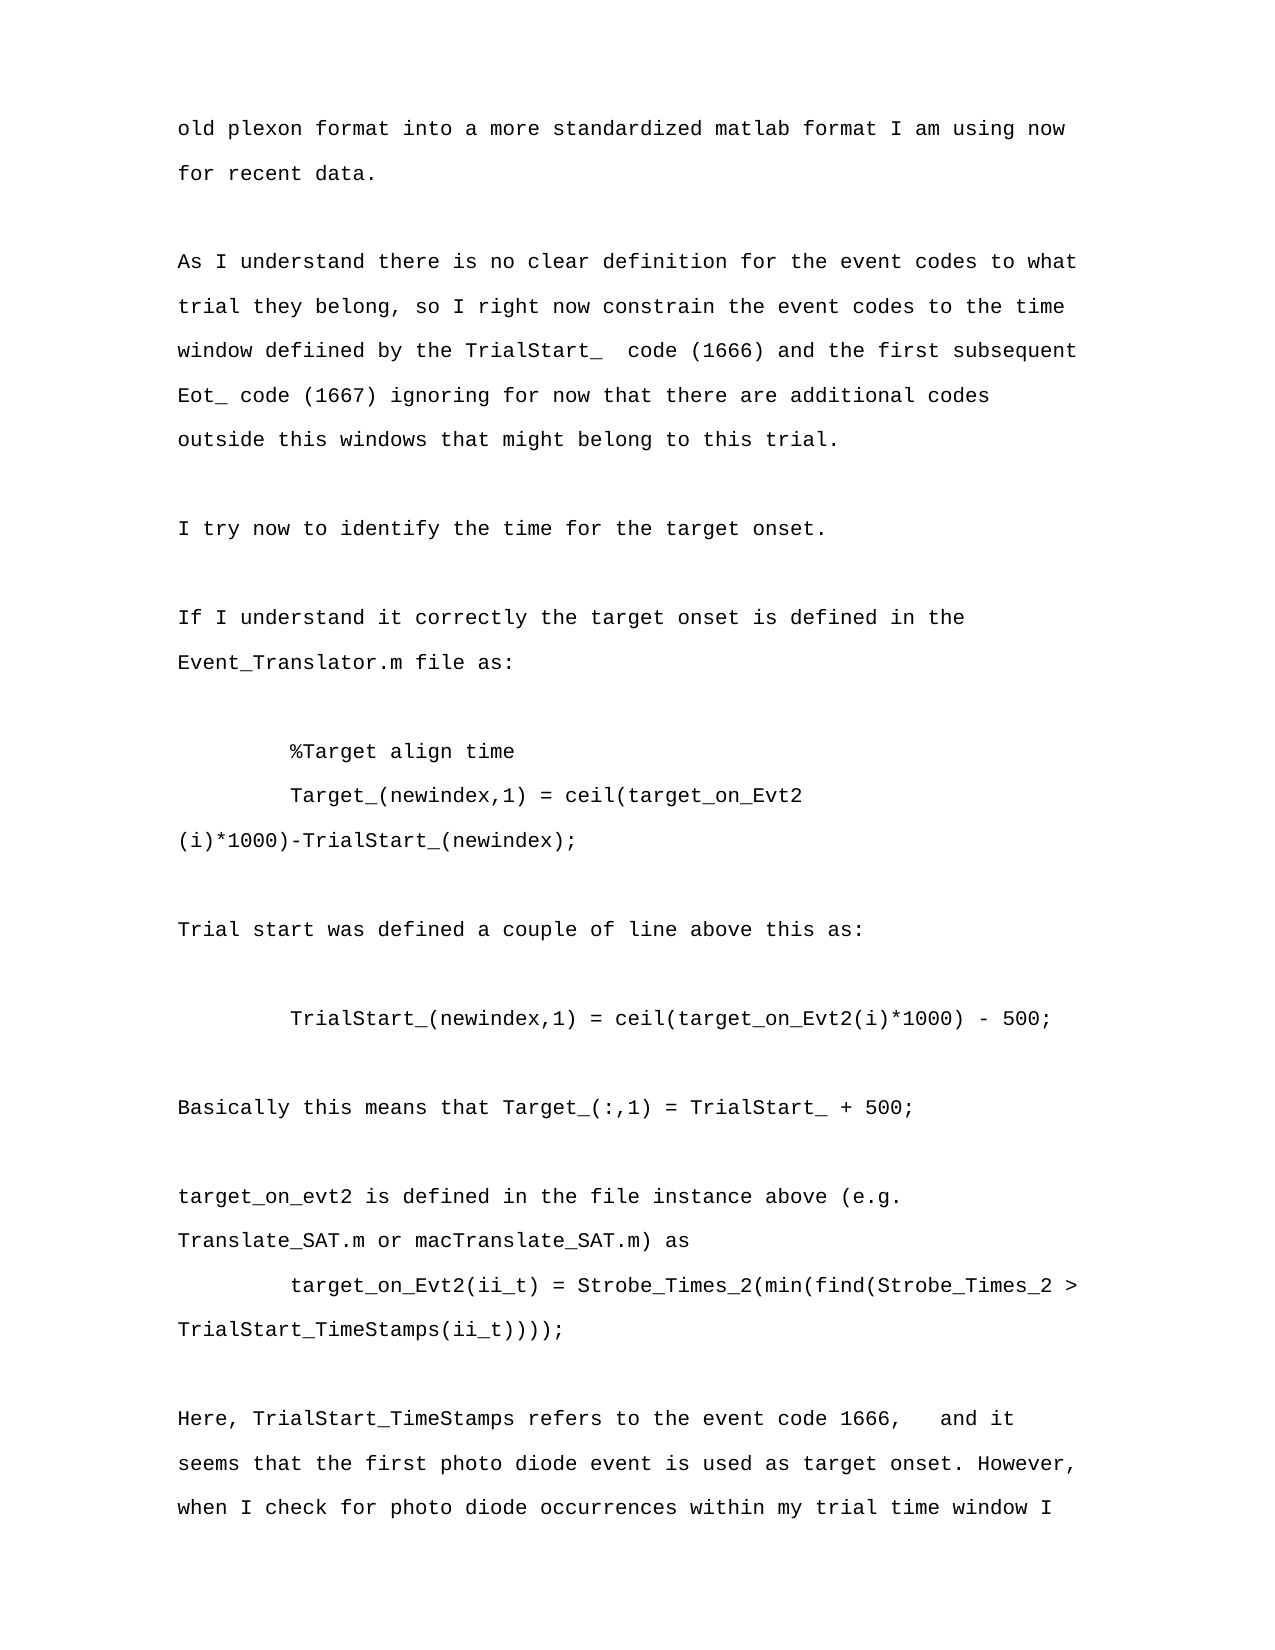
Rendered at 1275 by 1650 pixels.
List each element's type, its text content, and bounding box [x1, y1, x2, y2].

text TrialStart_(newindex,1) = ceil(target_on_Evt2(i)*1000) - 500; [177, 1008, 1098, 1031]
text (i)*1000)-TrialStart_(newindex); [177, 830, 1098, 853]
text for recent data. [177, 163, 1098, 186]
text Trial start was defined a couple of line above this as: [177, 919, 1098, 942]
text Eot_ code (1667) ignoring for now that there are additional codes [177, 385, 1098, 409]
text I try now to identify the time for the target onset. [177, 518, 1098, 542]
text %Target align time [177, 741, 1098, 764]
text when I check for photo diode occurrences within my trial time window I [177, 1497, 1098, 1521]
text Target_(newindex,1) = ceil(target_on_Evt2 [177, 785, 1098, 809]
text seems that the first photo diode event is used as target onset. However, [177, 1452, 1098, 1476]
text Event_Translator.m file as: [177, 652, 1098, 676]
text Translate_SAT.m or macTranslate_SAT.m) as [177, 1230, 1098, 1254]
text window defiined by the TrialStart_ code (1666) and the first subsequent [177, 341, 1098, 364]
text target_on_evt2 is defined in the file instance above (e.g. [177, 1186, 1098, 1209]
text old plexon format into a more standardized matlab format I am using now [177, 118, 1098, 142]
text As I understand there is no clear definition for the event codes to what [177, 252, 1098, 275]
text Here, TrialStart_TimeStamps refers to the event code 1666, and it [177, 1408, 1098, 1432]
text TrialStart_TimeStamps(ii_t)))); [177, 1319, 1098, 1343]
text outside this windows that might belong to this trial. [177, 429, 1098, 453]
text trial they belong, so I right now constrain the event codes to the time [177, 296, 1098, 320]
text target_on_Evt2(ii_t) = Strobe_Times_2(min(find(Strobe_Times_2 > [177, 1274, 1098, 1298]
text If I understand it correctly the target onset is defined in the [177, 607, 1098, 631]
text Basically this means that Target_(:,1) = TrialStart_ + 500; [177, 1097, 1098, 1120]
